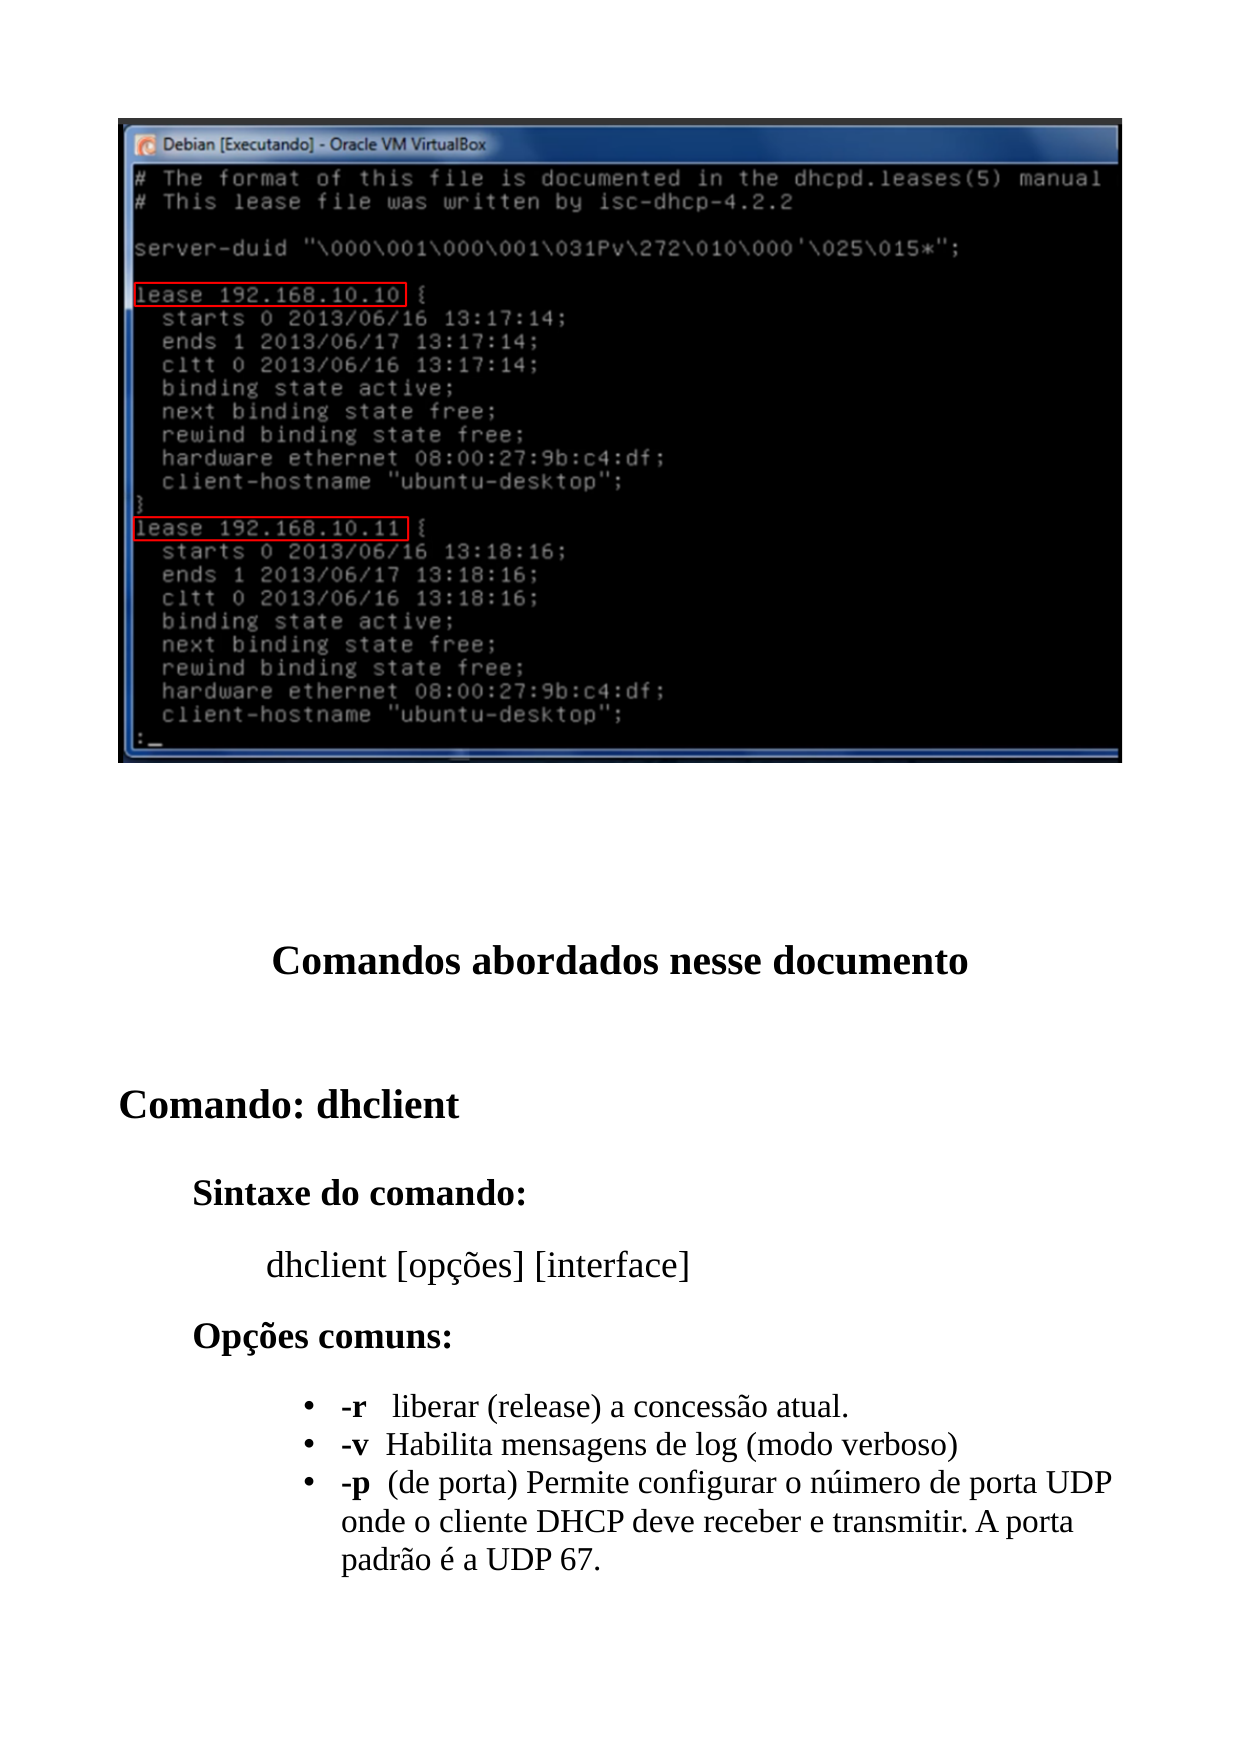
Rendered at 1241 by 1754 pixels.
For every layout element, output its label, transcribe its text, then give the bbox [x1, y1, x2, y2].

list -p (de porta) Permite configurar o núimero de porta UDP onde o cliente DHCP deve receber e transmitir. A porta padrão é a UDP 67. [303, 1462, 1122, 1577]
list -r liberar (release) a concessão atual. [303, 1386, 1122, 1424]
text Comando: dhclient [118, 1079, 1122, 1127]
text Sintaxe do comando: [118, 1170, 1122, 1213]
text Opções comuns: [118, 1314, 1122, 1357]
picture [118, 118, 1123, 763]
text dhclient [opções] [interface] [118, 1242, 1122, 1285]
text Comandos abordados nesse documento [118, 935, 1122, 983]
list -v Habilita mensagens de log (modo verboso) [303, 1424, 1122, 1462]
